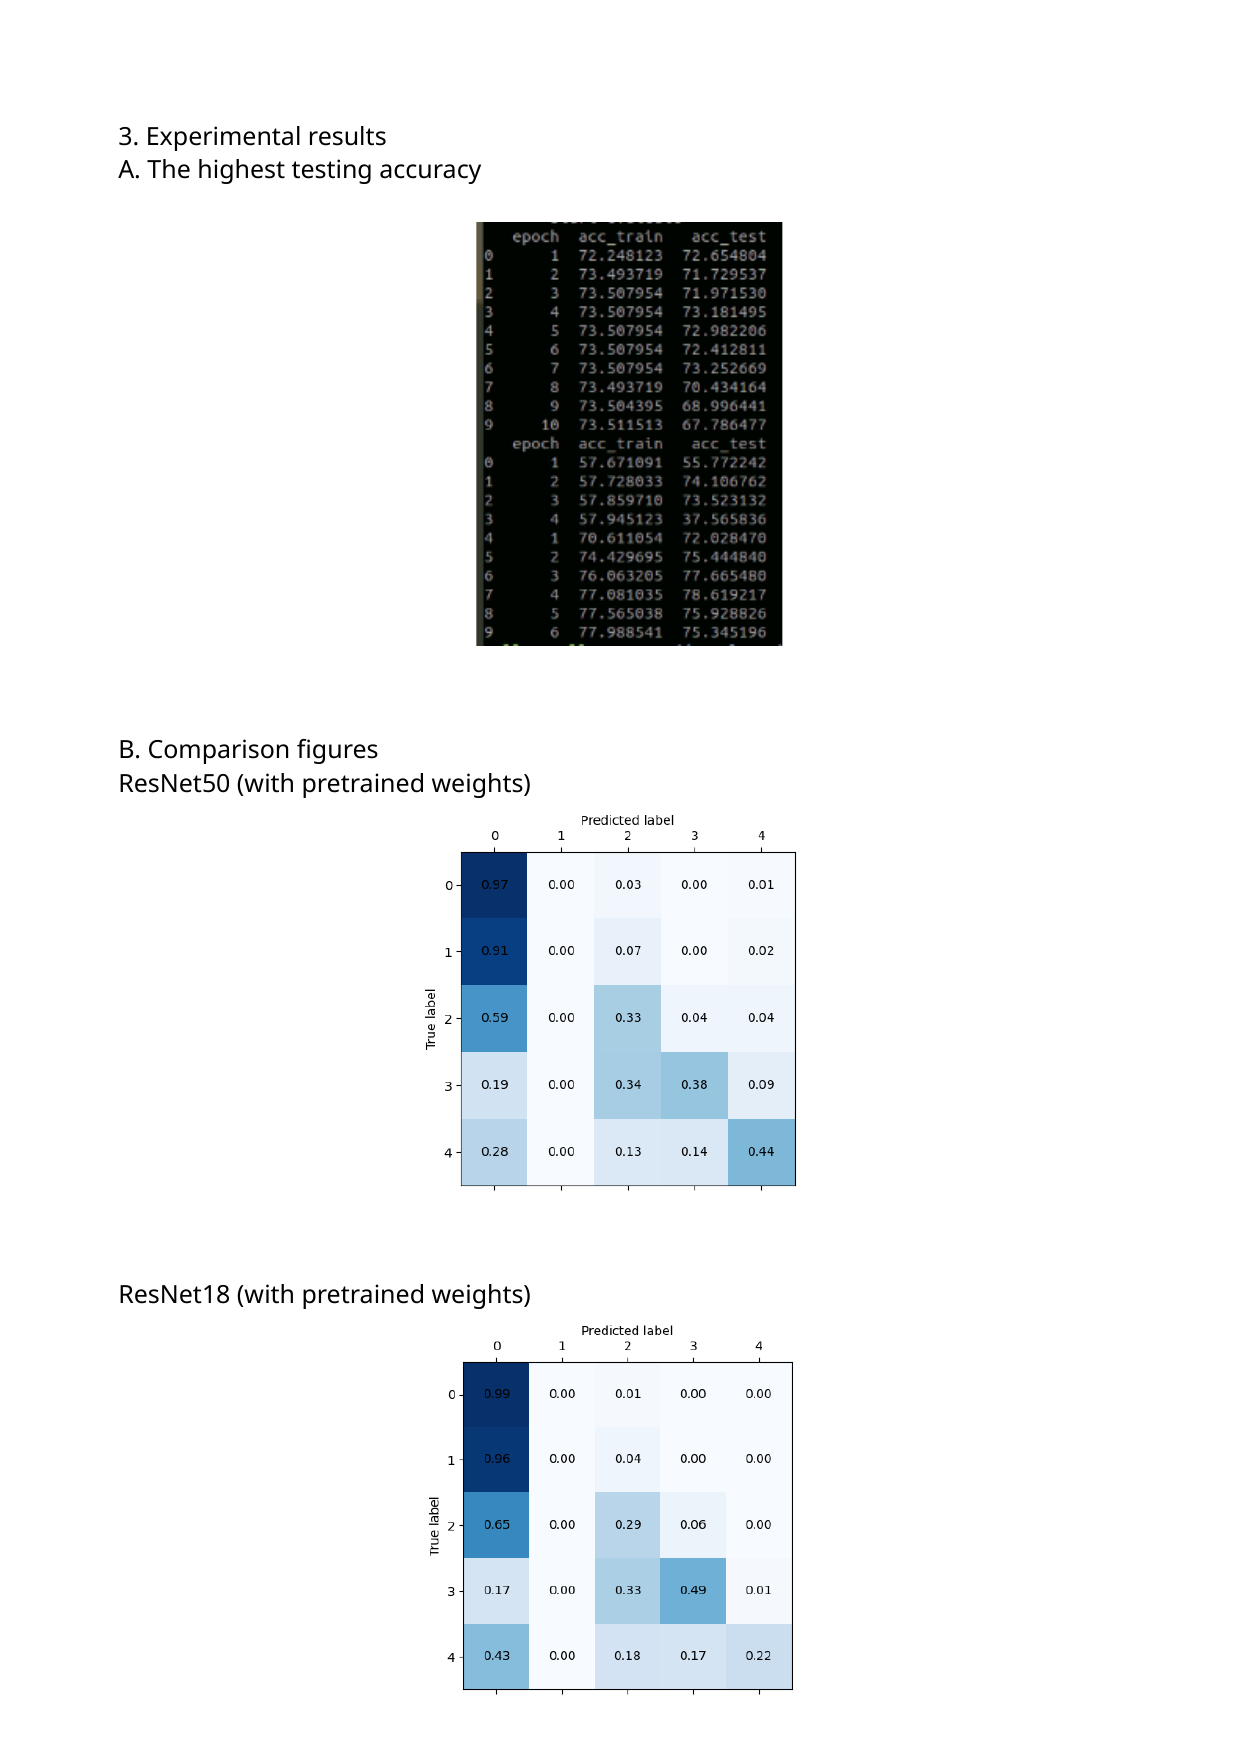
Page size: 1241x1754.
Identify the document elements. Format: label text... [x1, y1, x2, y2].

picture [336, 1310, 904, 1736]
text ResNet18 (with pretrained weights) [118, 1276, 1122, 1310]
text ResNet50 (with pretrained weights) [118, 765, 1122, 799]
text B. Comparison figures [118, 731, 1122, 765]
text A. The highest testing accuracy [118, 152, 1122, 186]
text 3. Experimental results [118, 118, 1122, 152]
picture [476, 222, 783, 646]
picture [331, 799, 909, 1233]
